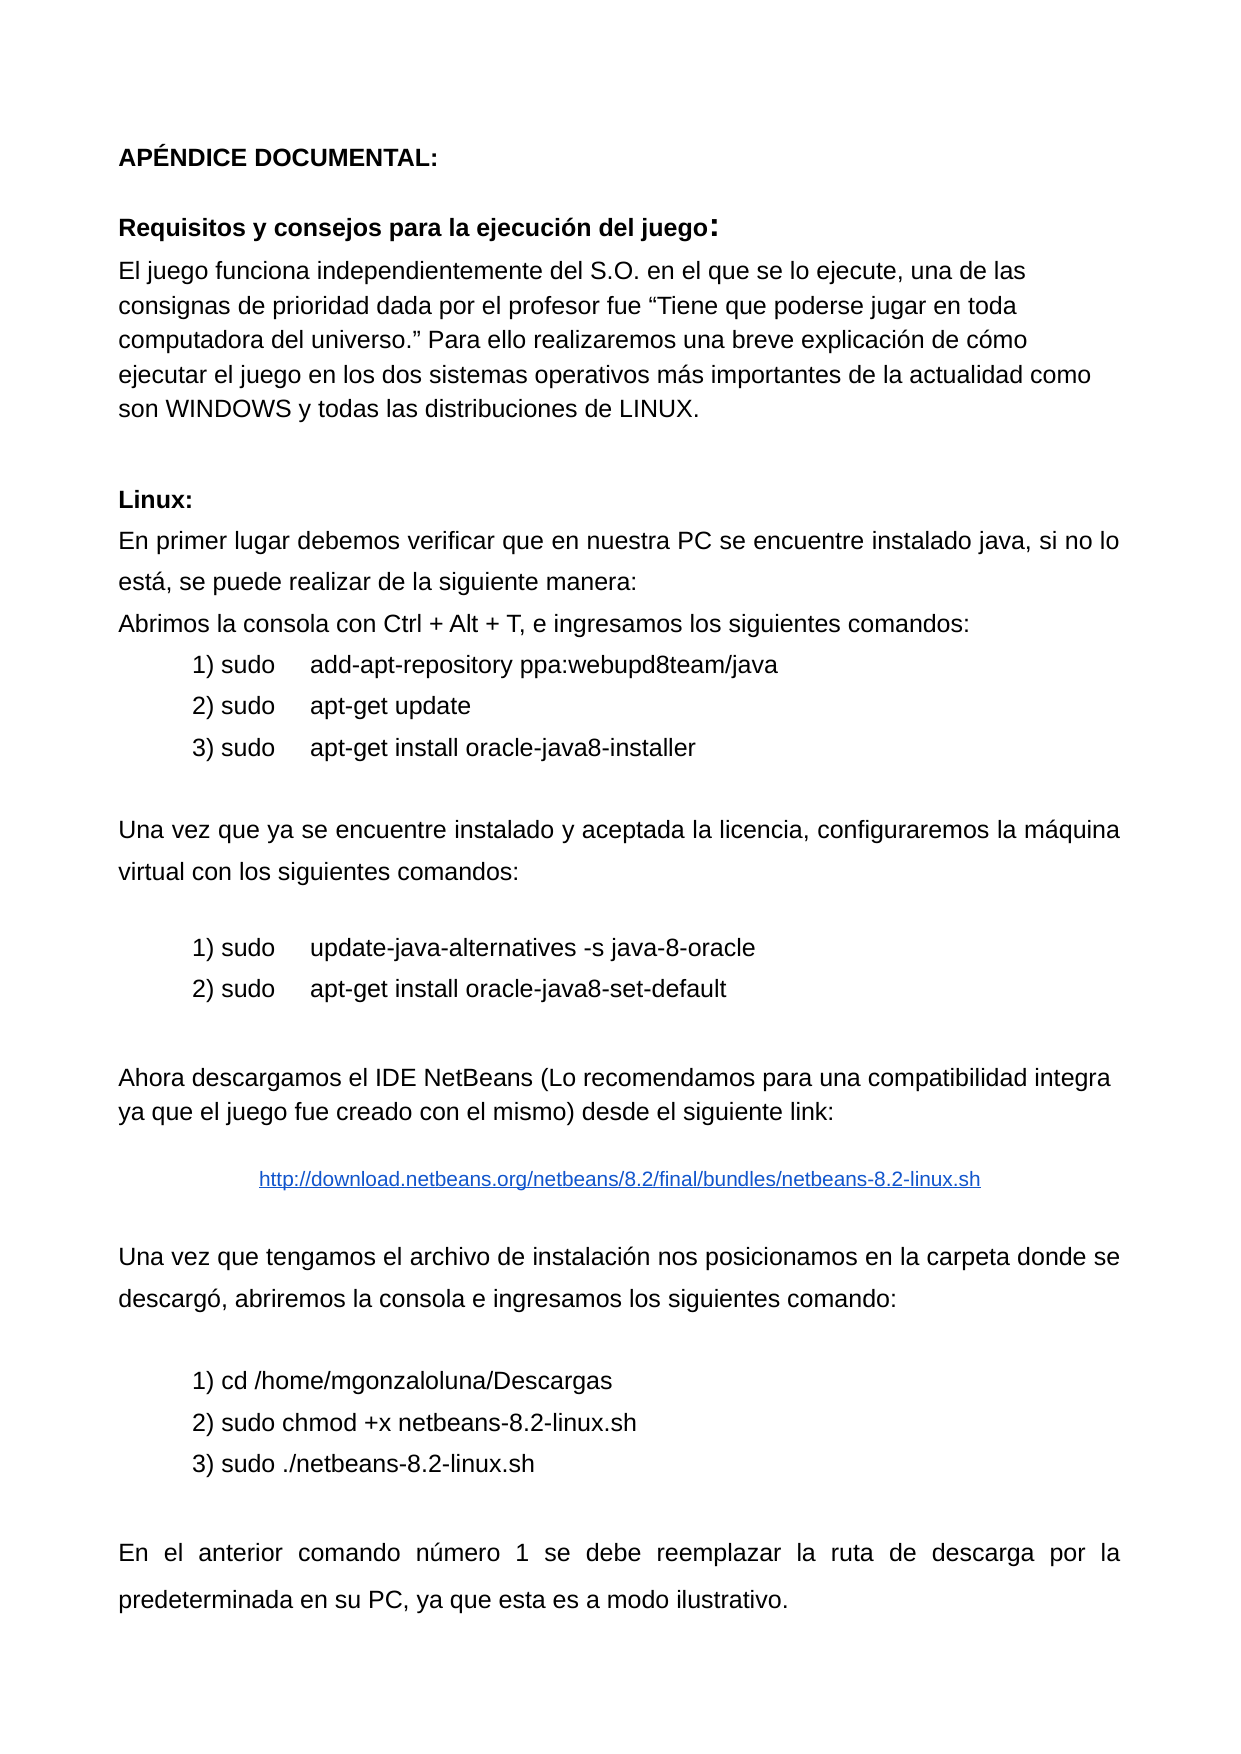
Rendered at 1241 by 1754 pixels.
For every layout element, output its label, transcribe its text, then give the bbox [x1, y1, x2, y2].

list 2) sudo apt-get install oracle-java8-set-default [162, 974, 1122, 1003]
list 3) sudo ./netbeans-8.2-linux.sh [162, 1449, 1122, 1478]
text En el anterior comando número 1 se debe reemplazar la ruta de descarga por la predeterminada en su PC, ya que esta es a modo ilustrativo. [118, 1538, 1122, 1614]
text En primer lugar debemos verificar que en nuestra PC se encuentre instalado java, si no lo está, se puede realizar de la siguiente manera: [118, 526, 1122, 596]
text Una vez que ya se encuentre instalado y aceptada la licencia, configuraremos la máquina virtual con los siguientes comandos: [118, 815, 1122, 886]
list 1) cd /home/mgonzaloluna/Descargas [162, 1366, 1122, 1395]
list 2) sudo apt-get update [162, 691, 1122, 720]
subtitle Requisitos y consejos para la ejecución del juego: [118, 205, 1122, 244]
text Abrimos la consola con Ctrl + Alt + T, e ingresamos los siguientes comandos: [118, 609, 1122, 637]
list 2) sudo chmod +x netbeans-8.2-linux.sh [162, 1408, 1122, 1436]
list 1) sudo add-apt-repository ppa:webupd8team/java [162, 650, 1122, 679]
text El juego funciona independientemente del S.O. en el que se lo ejecute, una de las consignas de prioridad dada por el profesor fue “Tiene que poderse jugar en toda computadora del universo.” Para ello realizaremos una breve explicación de cómo ejecutar el juego en los dos sistemas operativos más importantes de la actualidad como son WINDOWS y todas las distribuciones de LINUX. [118, 256, 1122, 423]
text Una vez que tengamos el archivo de instalación nos posicionamos en la carpeta donde se descargó, abriremos la consola e ingresamos los siguientes comando: [118, 1242, 1122, 1312]
list 1) sudo update-java-alternatives -s java-8-oracle [162, 933, 1122, 961]
text http://download.netbeans.org/netbeans/8.2/final/bundles/netbeans-8.2-linux.sh [118, 1166, 1122, 1190]
list 3) sudo apt-get install oracle-java8-installer [162, 733, 1122, 761]
subtitle Linux: [118, 485, 1122, 513]
subtitle APÉNDICE DOCUMENTAL: [118, 143, 1122, 172]
text Ahora descargamos el IDE NetBeans (Lo recomendamos para una compatibilidad integra ya que el juego fue creado con el mismo) desde el siguiente link: [118, 1063, 1122, 1126]
